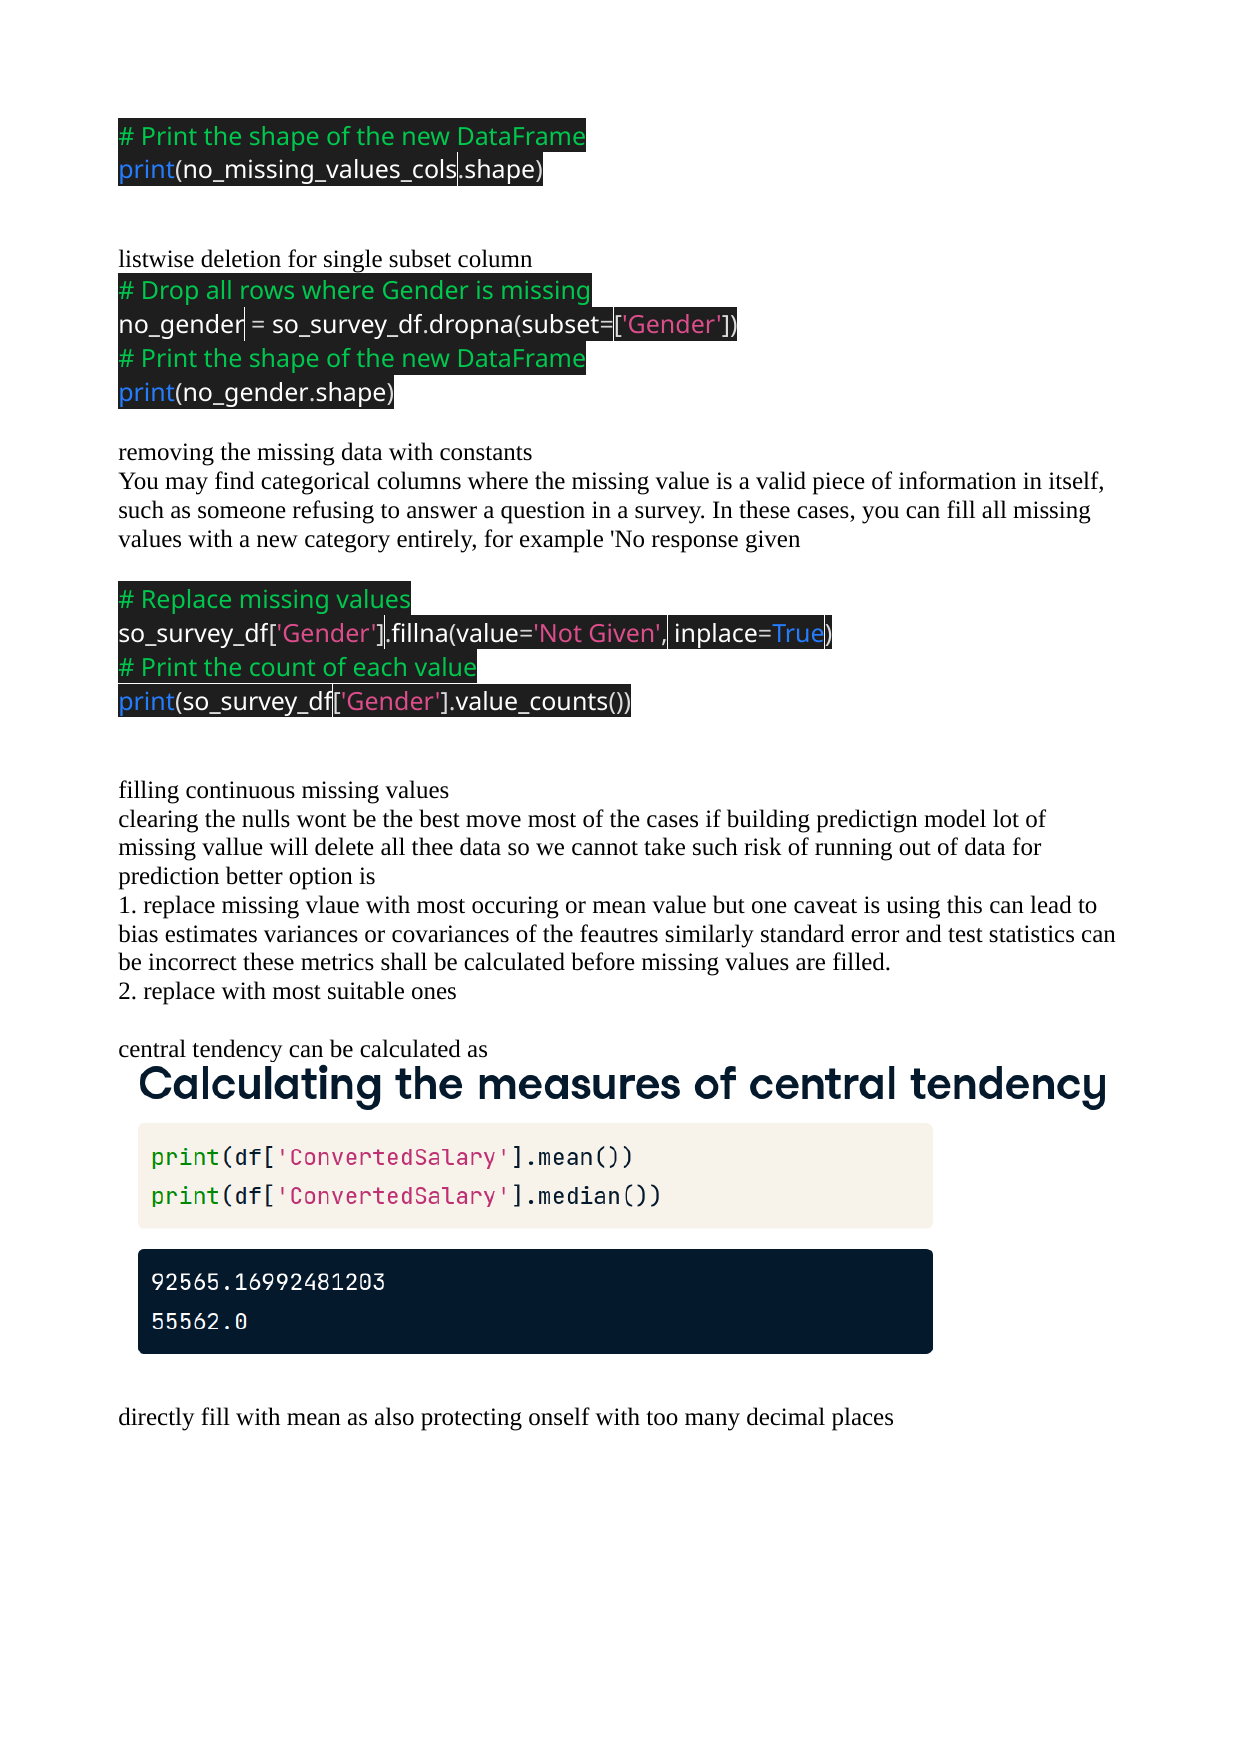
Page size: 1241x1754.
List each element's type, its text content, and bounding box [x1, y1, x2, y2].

text clearing the nulls wont be the best move most of the cases if building predictign model lot of missing vallue will delete all thee data so we cannot take such risk of running out of data for prediction better option is [118, 804, 1122, 890]
text directly fill with mean as also protecting onself with too many decimal places [118, 1402, 1122, 1431]
text print(so_survey_df['Gender'].value_counts()) [118, 683, 1122, 717]
text # Print the count of each value [118, 649, 1122, 683]
text print(no_gender.shape) [118, 375, 1122, 409]
text # Replace missing values [118, 581, 1122, 615]
text # Print the shape of the new DataFrame [118, 118, 1122, 152]
picture [118, 1062, 1123, 1373]
text 2. replace with most suitable ones [118, 976, 1122, 1005]
text central tendency can be calculated as [118, 1034, 1122, 1062]
text no_gender = so_survey_df.dropna(subset=['Gender']) [118, 307, 1122, 341]
text listwise deletion for single subset column [118, 244, 1122, 272]
text 1. replace missing vlaue with most occuring or mean value but one caveat is using this can lead to bias estimates variances or covariances of the feautres similarly standard error and test statistics can be incorrect these metrics shall be calculated before missing values are filled. [118, 890, 1122, 976]
text removing the missing data with constants [118, 437, 1122, 466]
text # Print the shape of the new DataFrame [118, 341, 1122, 375]
text # Drop all rows where Gender is missing [118, 272, 1122, 307]
text You may find categorical columns where the missing value is a valid piece of information in itself, such as someone refusing to answer a question in a survey. In these cases, you can fill all missing values with a new category entirely, for example 'No response given [118, 466, 1122, 552]
text print(no_missing_values_cols.shape) [118, 152, 1122, 186]
text so_survey_df['Gender'].fillna(value='Not Given', inplace=True) [118, 615, 1122, 649]
text filling continuous missing values [118, 775, 1122, 804]
